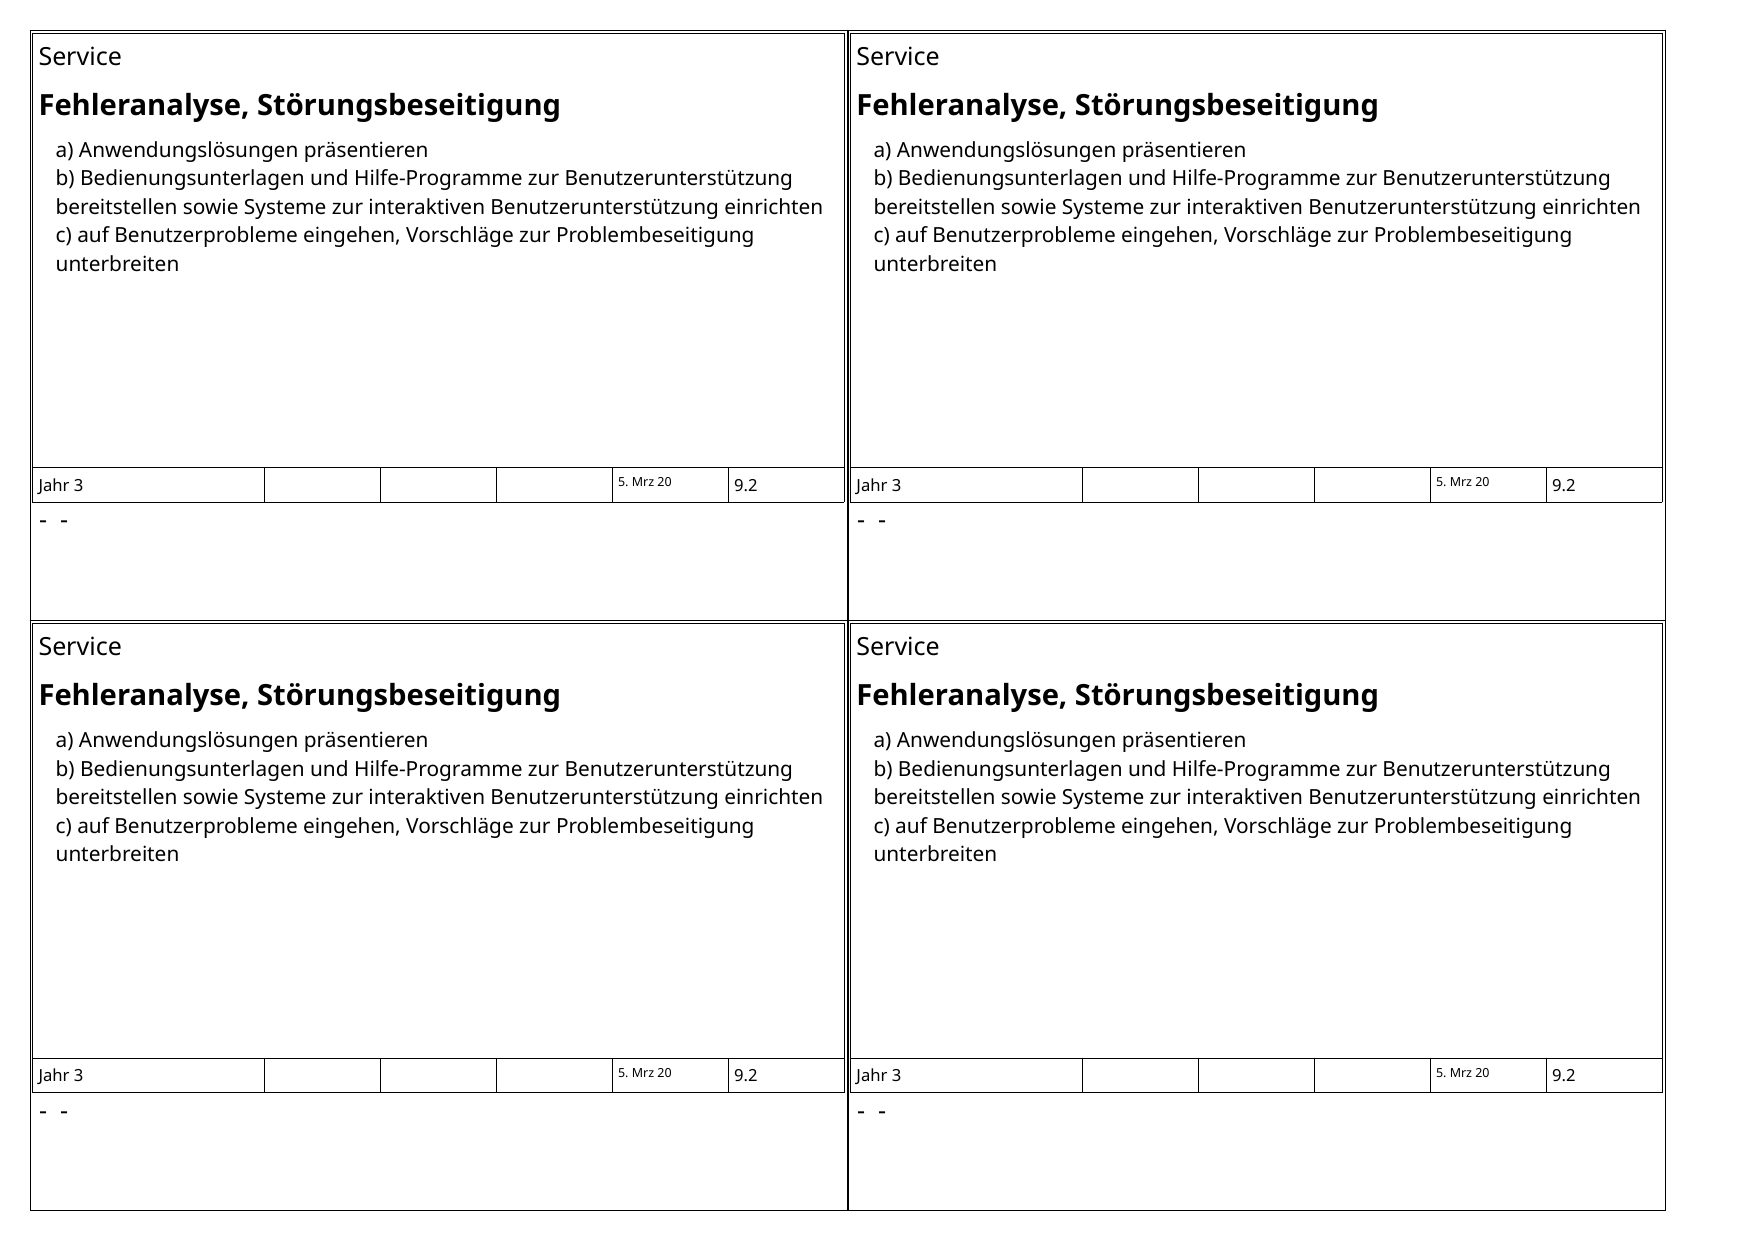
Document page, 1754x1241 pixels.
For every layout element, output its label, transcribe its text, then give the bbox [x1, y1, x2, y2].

text - - [32, 503, 844, 536]
table_cell a) Anwendungslösungen präsentieren b) Bedienungsunterlagen und Hilfe-Programme zur Benutzerunterstützung bereitstellen sowie Systeme zur interaktiven Benutzerunterstützung einrichten c) auf Benutzerprobleme eingehen, Vorschläge zur Problembeseitigung unterbreiten [868, 129, 1662, 467]
table_cell [497, 468, 612, 502]
table_cell 5. Mrz 20 [613, 1059, 728, 1092]
table_cell a) Anwendungslösungen präsentieren b) Bedienungsunterlagen und Hilfe-Programme zur Benutzerunterstützung bereitstellen sowie Systeme zur interaktiven Benutzerunterstützung einrichten c) auf Benutzerprobleme eingehen, Vorschläge zur Problembeseitigung unterbreiten [868, 720, 1662, 1058]
table_cell [265, 468, 380, 502]
table_cell 9.2 [729, 1059, 844, 1092]
table_cell Jahr 3 [33, 1059, 264, 1092]
table_cell [381, 468, 496, 502]
table_cell Jahr 3 [851, 468, 1082, 502]
table_cell [33, 720, 49, 1058]
table_cell Jahr 3 [851, 1059, 1082, 1092]
table_cell 5. Mrz 20 [1431, 468, 1546, 502]
table_cell 9.2 [1547, 1059, 1662, 1092]
text - - [32, 1093, 844, 1126]
table_cell [1199, 468, 1314, 502]
table_cell Fehleranalyse, Störungsbeseitigung [33, 78, 844, 129]
table_cell [1083, 468, 1198, 502]
table_cell Jahr 3 [33, 468, 264, 502]
table_cell [381, 1059, 496, 1092]
table_header Service [33, 34, 844, 78]
table_cell 9.2 [1547, 468, 1662, 502]
table_cell 5. Mrz 20 [613, 468, 728, 502]
table_cell a) Anwendungslösungen präsentieren b) Bedienungsunterlagen und Hilfe-Programme zur Benutzerunterstützung bereitstellen sowie Systeme zur interaktiven Benutzerunterstützung einrichten c) auf Benutzerprobleme eingehen, Vorschläge zur Problembeseitigung unterbreiten [50, 129, 844, 467]
text - - [850, 1093, 1662, 1126]
table_cell a) Anwendungslösungen präsentieren b) Bedienungsunterlagen und Hilfe-Programme zur Benutzerunterstützung bereitstellen sowie Systeme zur interaktiven Benutzerunterstützung einrichten c) auf Benutzerprobleme eingehen, Vorschläge zur Problembeseitigung unterbreiten [50, 720, 844, 1058]
table_header Service [851, 624, 1662, 669]
table_cell Fehleranalyse, Störungsbeseitigung [851, 669, 1662, 720]
table_cell 5. Mrz 20 [1431, 1059, 1546, 1092]
table_cell [851, 720, 867, 1058]
text - - [850, 503, 1662, 536]
table_cell [1199, 1059, 1314, 1092]
table_header Service [851, 34, 1662, 78]
table_cell Fehleranalyse, Störungsbeseitigung [33, 669, 844, 720]
table_cell [497, 1059, 612, 1092]
table_cell [1083, 1059, 1198, 1092]
table_cell [851, 129, 867, 467]
table_header Service [33, 624, 844, 669]
table_cell [265, 1059, 380, 1092]
table_cell [33, 129, 49, 467]
table_cell [1315, 1059, 1430, 1092]
table_cell 9.2 [729, 468, 844, 502]
table_cell Fehleranalyse, Störungsbeseitigung [851, 78, 1662, 129]
table_cell [1315, 468, 1430, 502]
